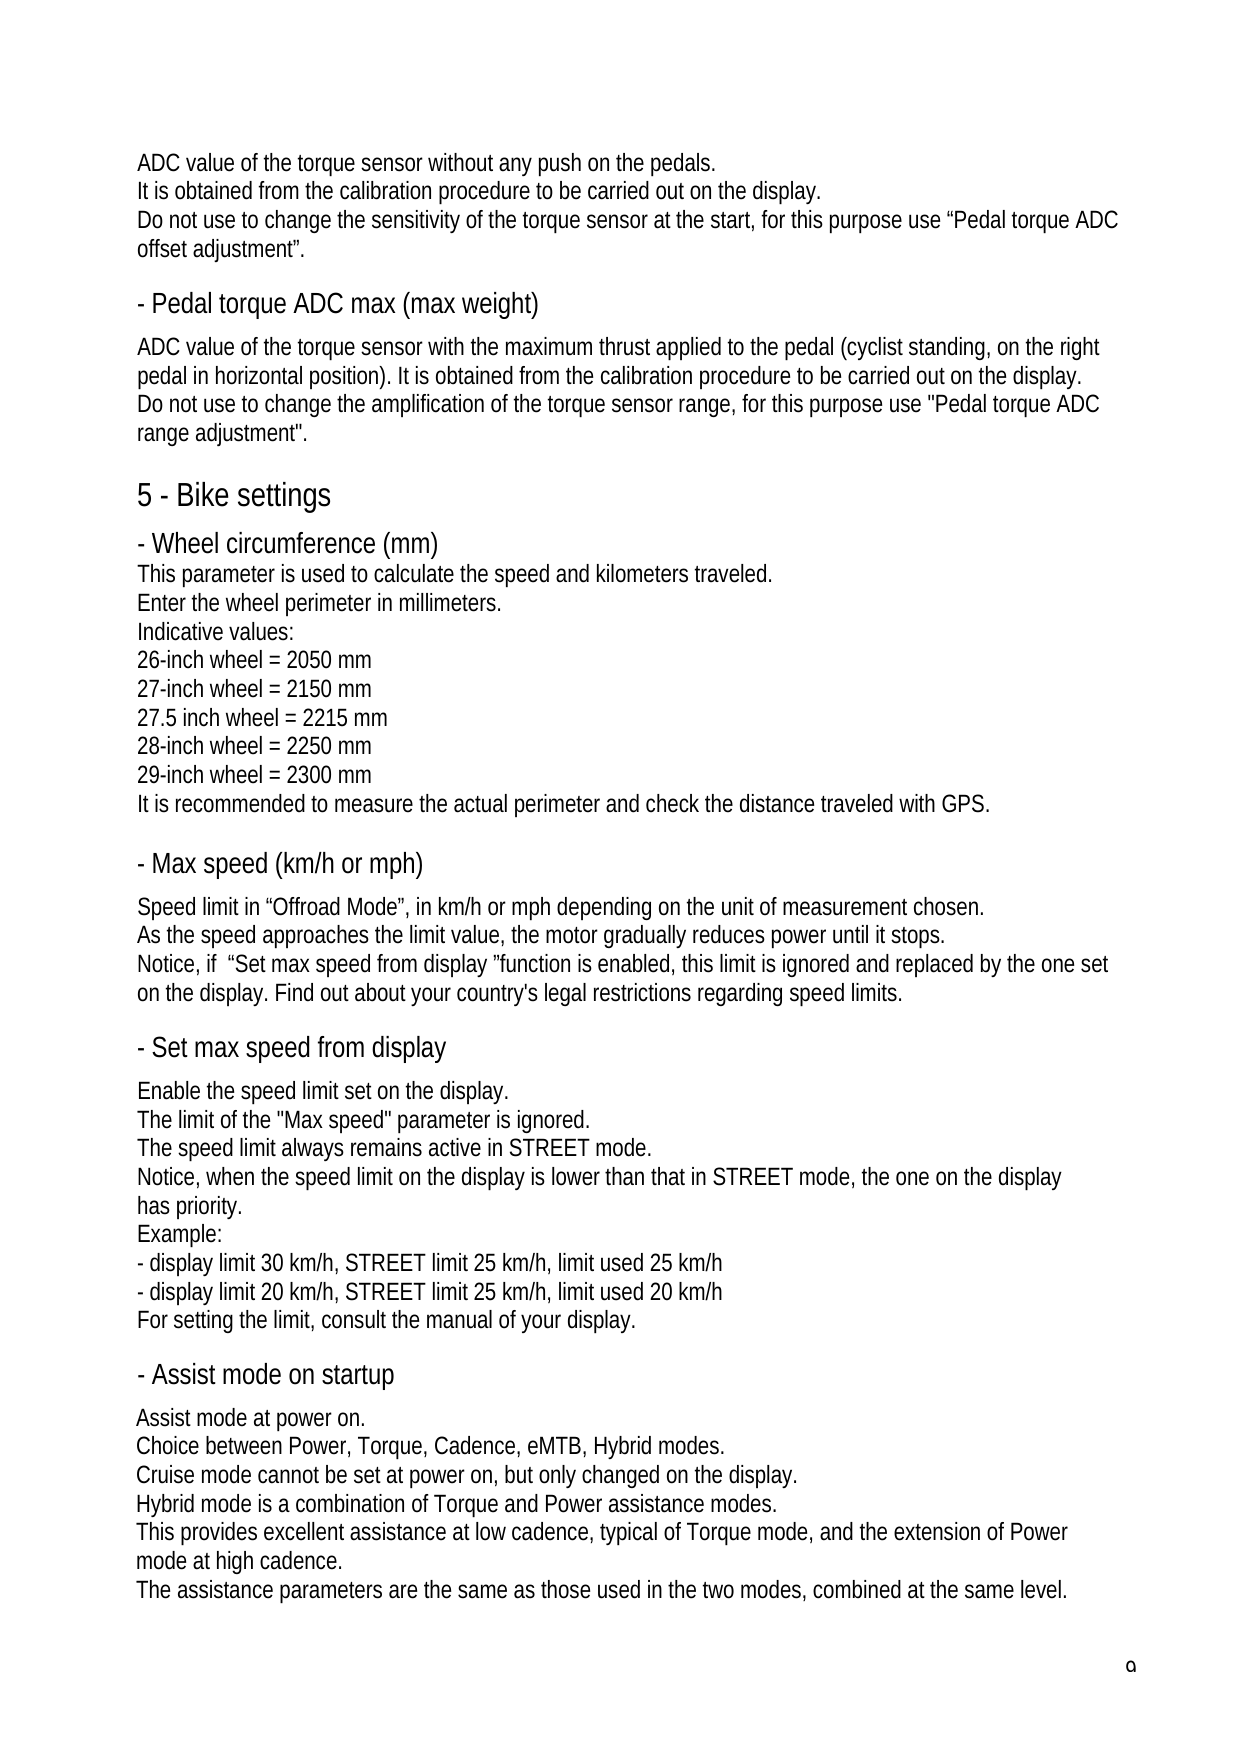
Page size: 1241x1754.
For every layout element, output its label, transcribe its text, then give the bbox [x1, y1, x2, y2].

text Notice, when the speed limit on the display is lower than that in STREET mode, the one on the display [137, 1162, 1122, 1191]
text It is recommended to measure the actual perimeter and check the distance traveled with GPS. [137, 789, 1122, 817]
text Choice between Power, Torque, Cadence, eMTB, Hybrid modes. [136, 1431, 1122, 1460]
text - Max speed (km/h or mph) [137, 846, 1122, 879]
text The limit of the "Max speed" parameter is ignored. [137, 1105, 1122, 1133]
text 29-inch wheel = 2300 mm [137, 760, 1122, 789]
text The assistance parameters are the same as those used in the two modes, combined at the same level. [136, 1574, 1122, 1603]
subtitle Do not use to change the amplification of the torque sensor range, for this purpose use "Pedal torque ADC range adjustment". [137, 389, 1122, 447]
subtitle ADC value of the torque sensor with the maximum thrust applied to the pedal (cyclist standing, on the right pedal in horizontal position). It is obtained from the calibration procedure to be carried out on the display. [137, 332, 1122, 389]
text Example: [137, 1219, 1122, 1248]
subtitle Notice, if “Set max speed from display ”function is enabled, this limit is ignored and replaced by the one set on the display. Find out about your country's legal restrictions regarding speed limits. [137, 949, 1122, 1006]
text ADC value of the torque sensor without any push on the pedals. [137, 148, 1122, 176]
text 27.5 inch wheel = 2215 mm [137, 703, 1122, 731]
text Do not use to change the sensitivity of the torque sensor at the start, for this purpose use “Pedal torque ADC offset adjustment”. [137, 205, 1122, 262]
subtitle For setting the limit, consult the manual of your display. [137, 1305, 1122, 1334]
text The speed limit always remains active in STREET mode. [137, 1133, 1122, 1162]
subtitle As the speed approaches the limit value, the motor gradually reduces power until it stops. [137, 921, 1122, 949]
text - Pedal torque ADC max (max weight) [137, 286, 1122, 319]
text Cruise mode cannot be set at power on, but only changed on the display. [136, 1460, 1122, 1489]
text Enter the wheel perimeter in millimeters. [137, 588, 1122, 617]
text has priority. [137, 1191, 1122, 1219]
text - display limit 30 km/h, STREET limit 25 km/h, limit used 25 km/h [137, 1248, 1122, 1277]
text This provides excellent assistance at low cadence, typical of Torque mode, and the extension of Power mode at high cadence. [136, 1517, 1122, 1574]
text - Set max speed from display [137, 1030, 1122, 1063]
text 26-inch wheel = 2050 mm [137, 645, 1122, 674]
text - display limit 20 km/h, STREET limit 25 km/h, limit used 20 km/h [137, 1277, 1122, 1305]
text 28-inch wheel = 2250 mm [137, 731, 1122, 760]
text 27-inch wheel = 2150 mm [137, 674, 1122, 703]
text Assist mode at power on. [136, 1403, 1122, 1431]
text Hybrid mode is a combination of Torque and Power assistance modes. [136, 1489, 1122, 1517]
text - Assist mode on startup [137, 1357, 1122, 1391]
text Indicative values: [137, 617, 1122, 645]
subtitle Speed ​​limit in “Offroad Mode”, in km/h or mph depending on the unit of measurement chosen. [137, 892, 1122, 921]
text 5 - Bike settings [137, 475, 1122, 513]
text Enable the speed limit set on the display. [137, 1076, 1122, 1105]
text - Wheel circumference (mm) [137, 526, 1122, 559]
text This parameter is used to calculate the speed and kilometers traveled. [137, 559, 1122, 588]
text It is obtained from the calibration procedure to be carried out on the display. [137, 176, 1122, 205]
